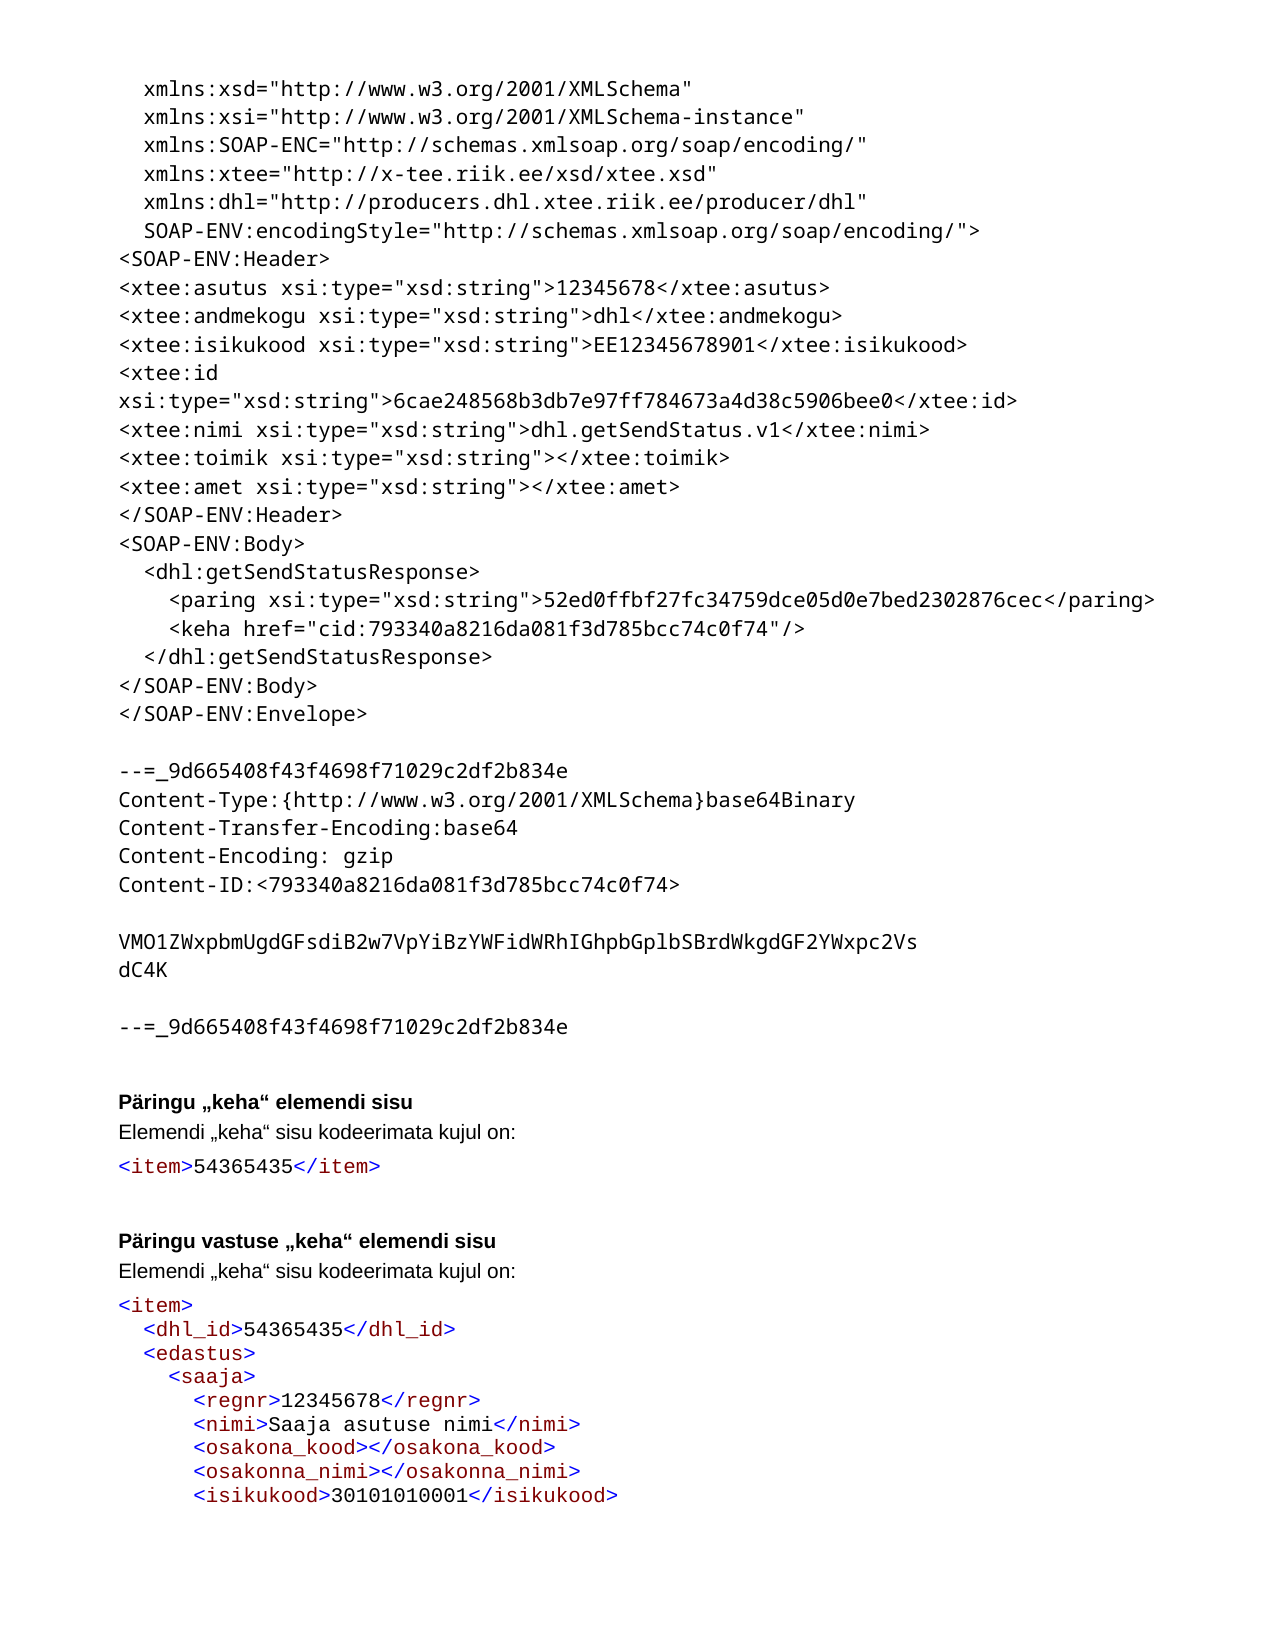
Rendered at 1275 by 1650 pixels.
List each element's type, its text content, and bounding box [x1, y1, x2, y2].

text --=_9d665408f43f4698f71029c2df2b834e [118, 756, 1157, 785]
text <paring xsi:type="xsd:string">52ed0ffbf27fc34759dce05d0e7bed2302876cec</paring> [118, 586, 1157, 614]
text <xtee:asutus xsi:type="xsd:string">12345678</xtee:asutus> [118, 273, 1157, 301]
text xmlns:xtee="http://x-tee.riik.ee/xsd/xtee.xsd" [118, 159, 1157, 187]
text </SOAP-ENV:Header> [118, 500, 1157, 529]
text <SOAP-ENV:Header> [118, 244, 1157, 273]
text </SOAP-ENV:Envelope> [118, 699, 1157, 728]
text <SOAP-ENV:Body> [118, 529, 1157, 557]
text <osakonna_nimi></osakonna_nimi> [118, 1461, 1157, 1485]
text <saaja> [118, 1366, 1157, 1390]
text xmlns:xsd="http://www.w3.org/2001/XMLSchema" [118, 74, 1157, 102]
text <item>54365435</item> [118, 1156, 1157, 1180]
text Elemendi „keha“ sisu kodeerimata kujul on: [118, 1259, 1157, 1283]
text VMO1ZWxpbmUgdGFsdiB2w7VpYiBzYWFidWRhIGhpbGplbSBrdWkgdGF2YWxpc2Vs [118, 927, 1157, 955]
text dC4K [118, 955, 1157, 984]
text xmlns:dhl="http://producers.dhl.xtee.riik.ee/producer/dhl" [118, 187, 1157, 216]
text <xtee:toimik xsi:type="xsd:string"></xtee:toimik> [118, 443, 1157, 472]
text <edastus> [118, 1343, 1157, 1366]
text </SOAP-ENV:Body> [118, 671, 1157, 699]
text <dhl:getSendStatusResponse> [118, 557, 1157, 586]
text <keha href="cid:793340a8216da081f3d785bcc74c0f74"/> [118, 614, 1157, 642]
text </dhl:getSendStatusResponse> [118, 642, 1157, 671]
text xmlns:xsi="http://www.w3.org/2001/XMLSchema-instance" [118, 102, 1157, 131]
text Content-ID:<793340a8216da081f3d785bcc74c0f74> [118, 870, 1157, 898]
text <xtee:nimi xsi:type="xsd:string">dhl.getSendStatus.v1</xtee:nimi> [118, 415, 1157, 443]
text --=_9d665408f43f4698f71029c2df2b834e [118, 1012, 1157, 1041]
text Elemendi „keha“ sisu kodeerimata kujul on: [118, 1120, 1157, 1144]
text xmlns:SOAP-ENC="http://schemas.xmlsoap.org/soap/encoding/" [118, 131, 1157, 159]
text Content-Encoding: gzip [118, 842, 1157, 870]
subtitle Päringu vastuse „keha“ elemendi sisu [118, 1229, 1157, 1253]
text <isikukood>30101010001</isikukood> [118, 1485, 1157, 1508]
subtitle Päringu „keha“ elemendi sisu [118, 1089, 1157, 1113]
text <dhl_id>54365435</dhl_id> [118, 1319, 1157, 1343]
text SOAP-ENV:encodingStyle="http://schemas.xmlsoap.org/soap/encoding/"> [118, 216, 1157, 244]
text <item> [118, 1296, 1157, 1319]
text <xtee:amet xsi:type="xsd:string"></xtee:amet> [118, 472, 1157, 500]
text Content-Type:{http://www.w3.org/2001/XMLSchema}base64Binary [118, 785, 1157, 813]
text <regnr>12345678</regnr> [118, 1390, 1157, 1414]
text <nimi>Saaja asutuse nimi</nimi> [118, 1414, 1157, 1437]
text <osakona_kood></osakona_kood> [118, 1437, 1157, 1461]
text <xtee:id [118, 358, 1157, 387]
text <xtee:isikukood xsi:type="xsd:string">EE12345678901</xtee:isikukood> [118, 330, 1157, 358]
text <xtee:andmekogu xsi:type="xsd:string">dhl</xtee:andmekogu> [118, 301, 1157, 330]
text xsi:type="xsd:string">6cae248568b3db7e97ff784673a4d38c5906bee0</xtee:id> [118, 387, 1157, 415]
text Content-Transfer-Encoding:base64 [118, 813, 1157, 842]
